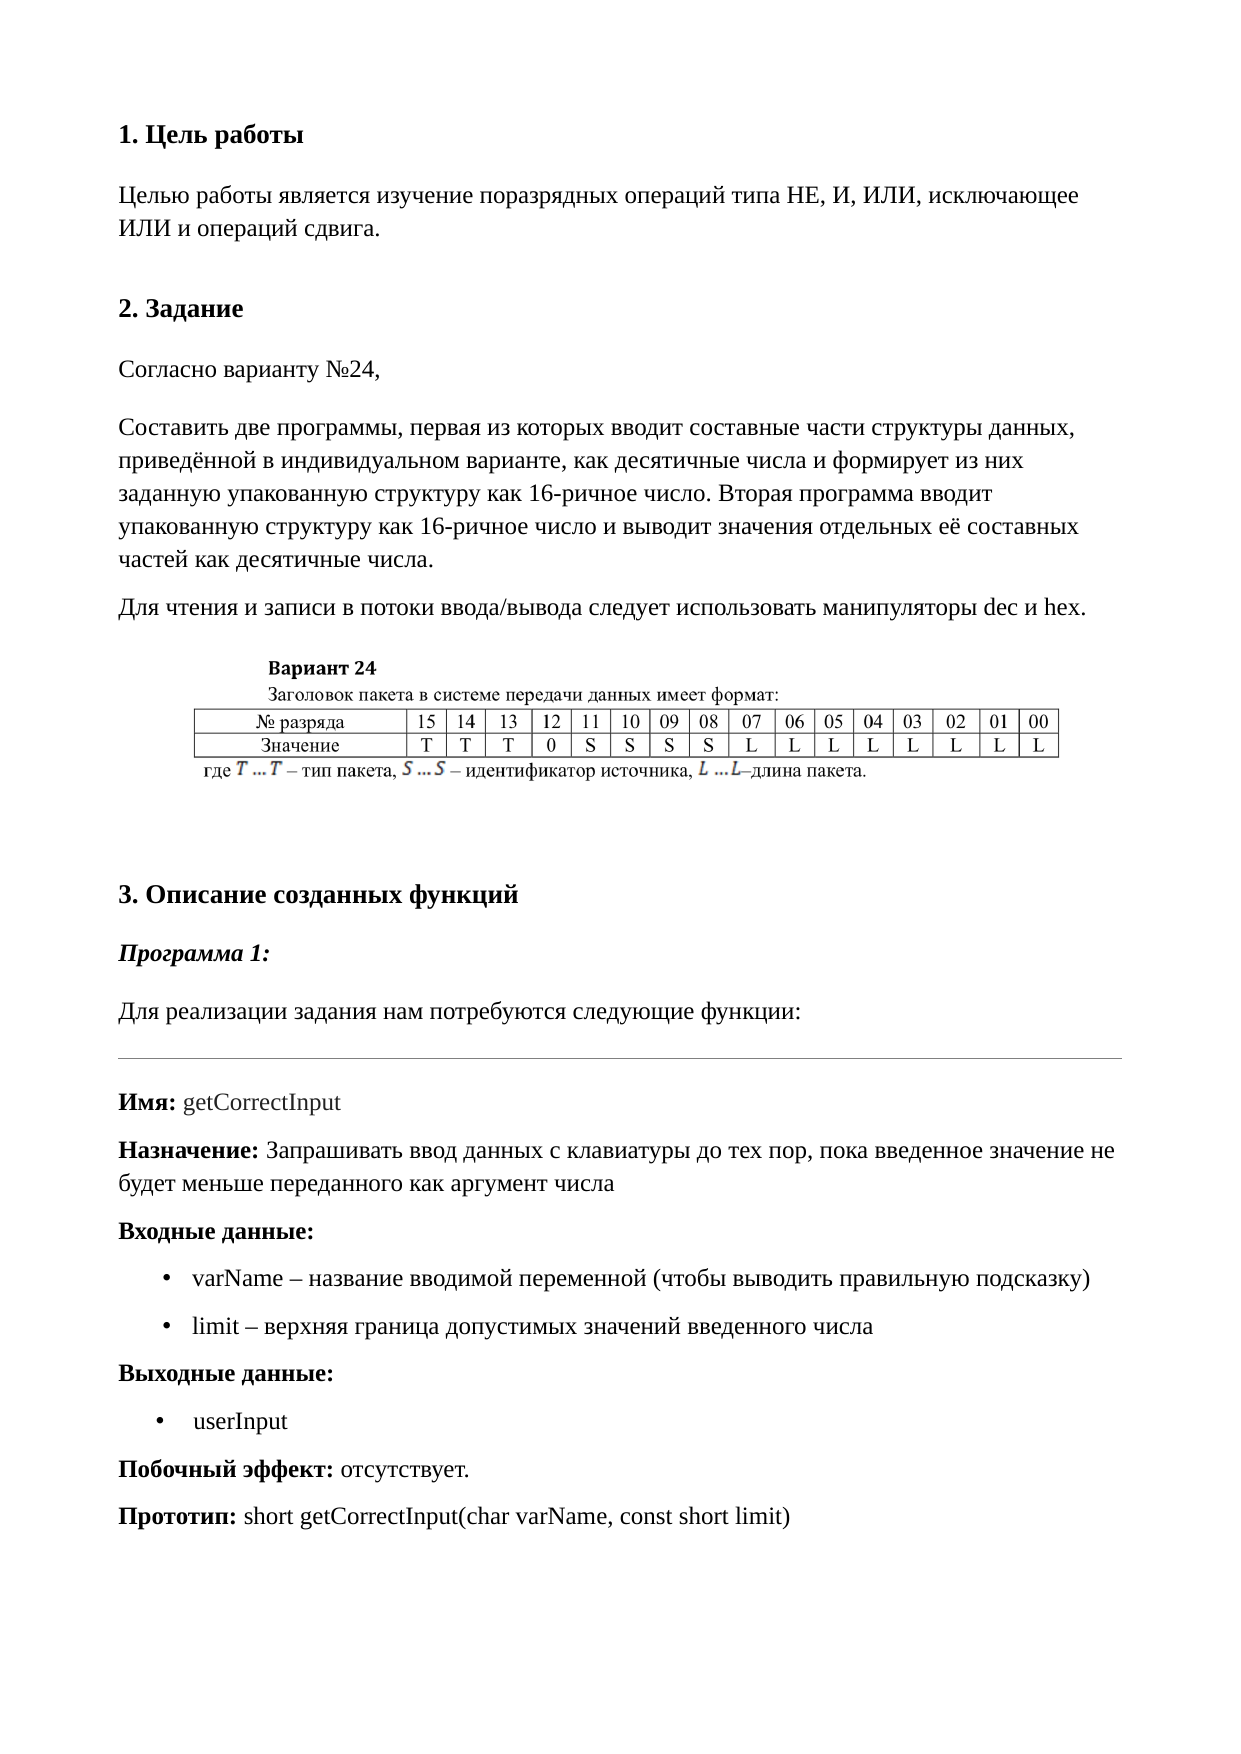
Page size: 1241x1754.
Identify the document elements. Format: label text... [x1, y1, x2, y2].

list userInput [156, 1406, 1122, 1435]
text Выходные данные: [118, 1358, 1122, 1387]
text Для реализации задания нам потребуются следующие функции: [118, 996, 1122, 1024]
text Назначение: Запрашивать ввод данных с клавиатуры до тех пор, пока введенное значение не будет меньше переданного как аргумент числа [118, 1135, 1122, 1197]
list limit – верхняя граница допустимых значений введенного числа [162, 1311, 1122, 1340]
list varName – название вводимой переменной (чтобы выводить правильную подсказку) [162, 1263, 1122, 1292]
text Входные данные: [118, 1216, 1122, 1244]
text Целью работы является изучение поразрядных операций типа НЕ, И, ИЛИ, исключающее ИЛИ и операций сдвига. [118, 180, 1122, 242]
text 2. Задание [118, 292, 1122, 323]
picture [118, 639, 1123, 796]
text 1. Цель работы [118, 118, 1122, 149]
text Составить две программы, первая из которых вводит составные части структуры данных, приведённой в индивидуальном варианте, как десятичные числа и формирует из них заданную упакованную структуру как 16-ричное число. Вторая программа вводит упакованную структуру как 16-ричное число и выводит значения отдельных её составных частей как десятичные числа. [118, 412, 1122, 573]
text Побочный эффект: отсутствует. [118, 1454, 1122, 1482]
text Программа 1: [118, 938, 1122, 967]
text 3. Описание созданных функций [118, 878, 1122, 909]
text Прототип: short getCorrectInput(char varName, const short limit) [118, 1501, 1122, 1530]
text Согласно варианту №24, [118, 354, 1122, 383]
text Имя: getCorrectInput [118, 1087, 1122, 1116]
text Для чтения и записи в потоки ввода/вывода следует использовать манипуляторы dec и hex. [118, 592, 1122, 620]
